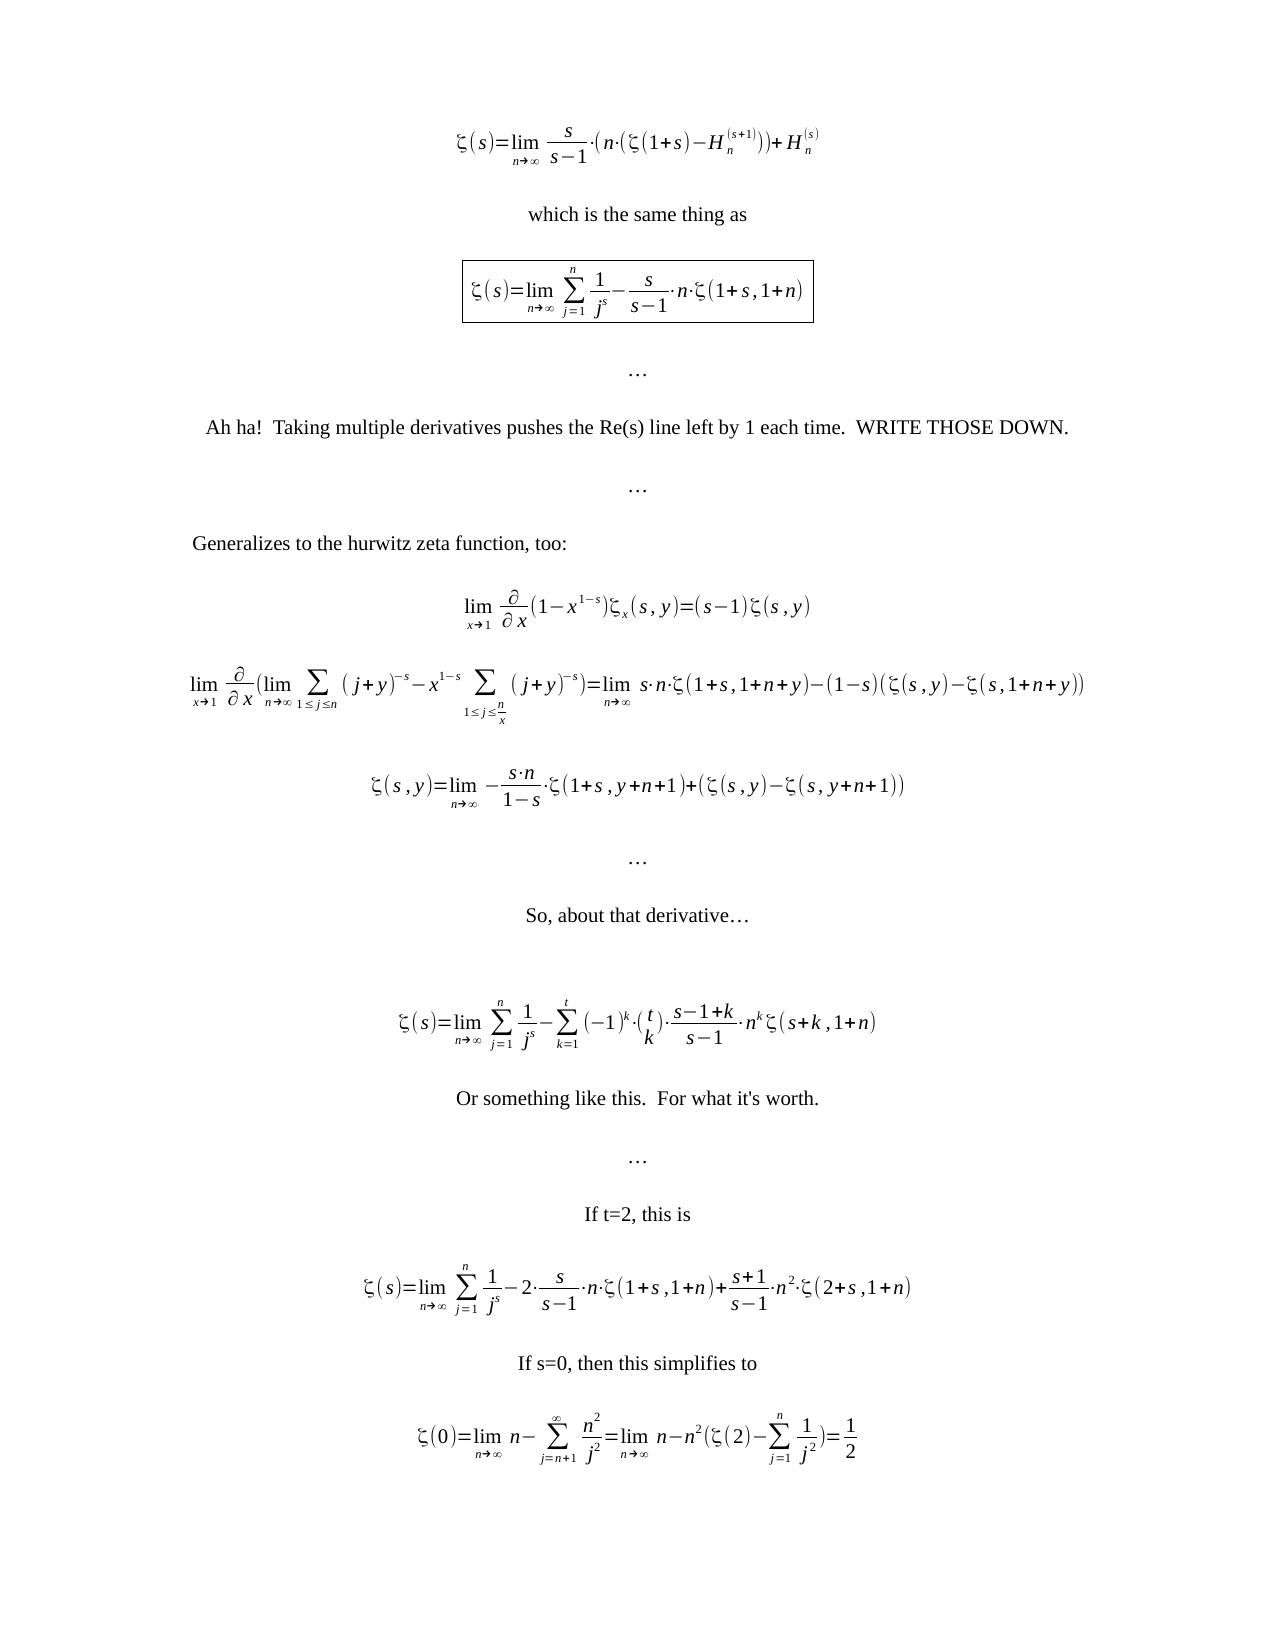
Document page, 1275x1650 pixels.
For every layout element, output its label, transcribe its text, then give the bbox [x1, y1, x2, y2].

text Or something like this. For what it's worth. [118, 1086, 1157, 1110]
text … [118, 844, 1157, 869]
text … [118, 357, 1157, 381]
text If s=0, then this simplifies to [118, 1351, 1157, 1375]
text Ah ha! Taking multiple derivatives pushes the Re(s) line left by 1 each time. WRITE THOSE DOWN. [118, 415, 1157, 439]
text If t=2, this is [118, 1202, 1157, 1226]
text which is the same thing as [118, 201, 1157, 226]
text … [118, 1144, 1157, 1168]
text Generalizes to the hurwitz zeta function, too: [118, 531, 1157, 555]
text … [118, 473, 1157, 497]
text So, about that derivative… [118, 903, 1157, 927]
